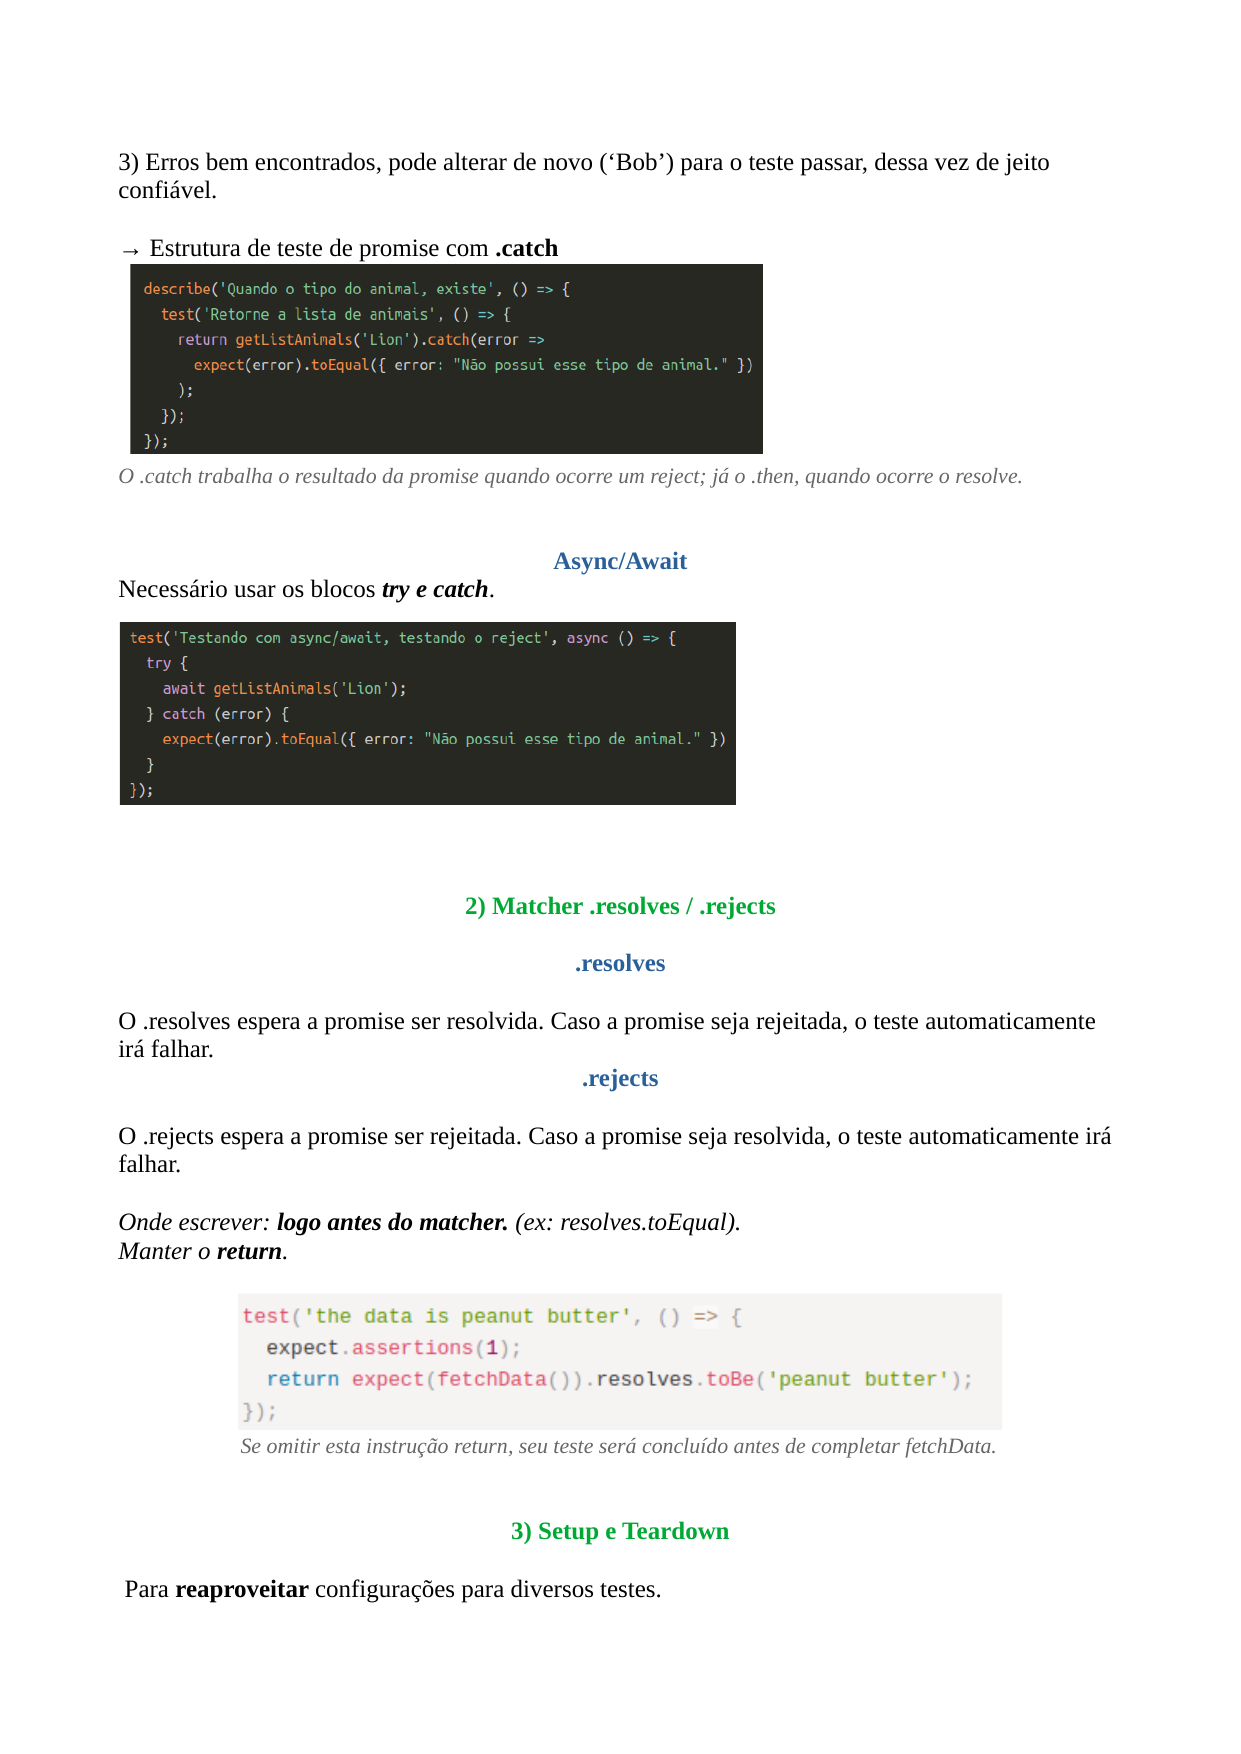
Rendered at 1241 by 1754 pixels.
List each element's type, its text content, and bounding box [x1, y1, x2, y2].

text Onde escrever: logo antes do matcher. (ex: resolves.toEqual). [118, 1207, 1122, 1236]
picture [119, 622, 736, 805]
text Se omitir esta instrução return, seu teste será concluído antes de completar fetchData. [118, 1433, 1122, 1459]
text .resolves [118, 948, 1122, 977]
text Manter o return. [118, 1236, 1122, 1264]
picture [238, 1293, 1003, 1430]
text O .rejects espera a promise ser rejeitada. Caso a promise seja resolvida, o teste automaticamente irá falhar. [118, 1121, 1122, 1178]
text O .catch trabalha o resultado da promise quando ocorre um reject; já o .then, quando ocorre o resolve. [118, 463, 1122, 488]
text → Estrutura de teste de promise com .catch [118, 233, 1122, 262]
picture [130, 264, 763, 454]
text .rejects [118, 1063, 1122, 1092]
text O .resolves espera a promise ser resolvida. Caso a promise seja rejeitada, o teste automaticamente irá falhar. [118, 1006, 1122, 1063]
text Async/Await [118, 546, 1122, 574]
text Necessário usar os blocos try e catch. [118, 574, 1122, 603]
text 3) Setup e Teardown [118, 1516, 1122, 1545]
text Para reaproveitar configurações para diversos testes. [118, 1574, 1122, 1602]
text 2) Matcher .resolves / .rejects [118, 891, 1122, 919]
text 3) Erros bem encontrados, pode alterar de novo (‘Bob’) para o teste passar, dessa vez de jeito confiável. [118, 147, 1122, 204]
